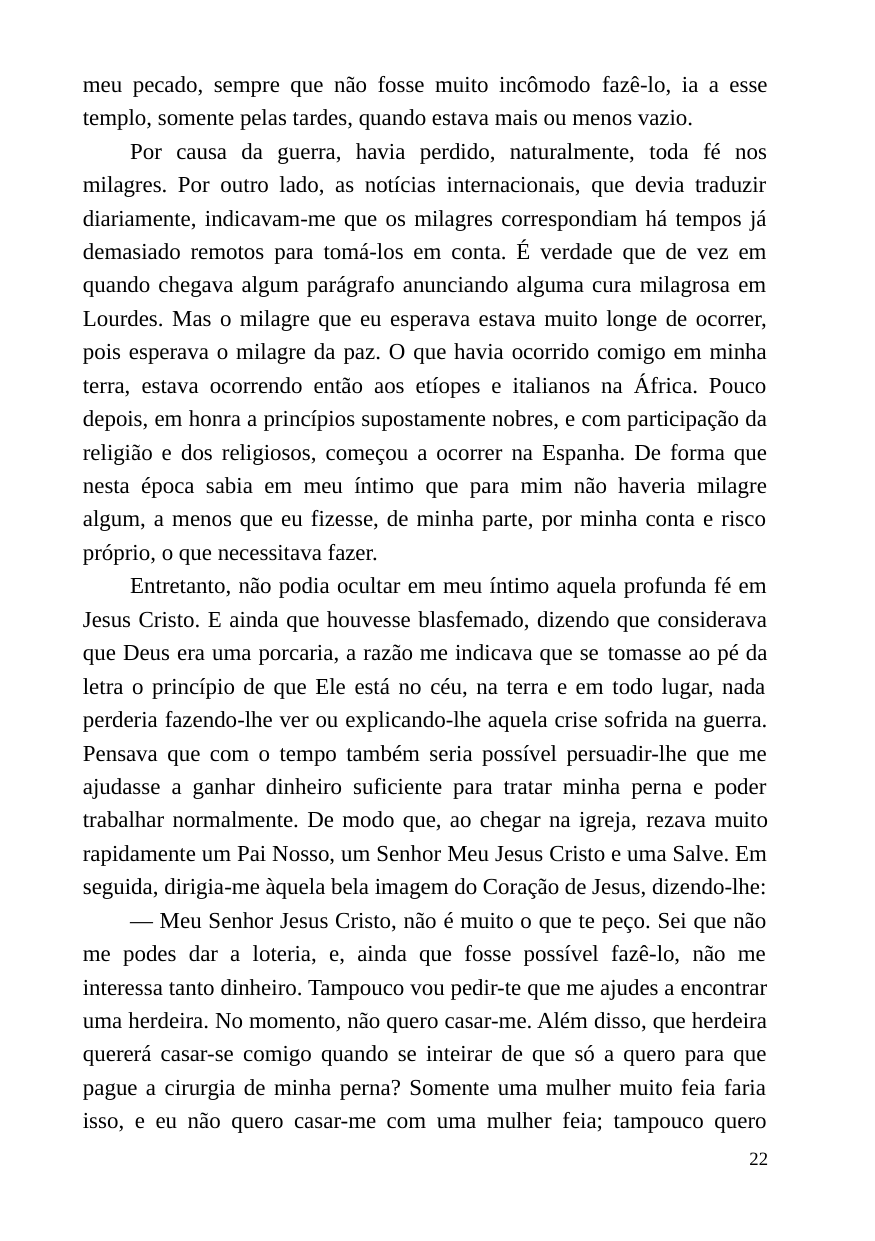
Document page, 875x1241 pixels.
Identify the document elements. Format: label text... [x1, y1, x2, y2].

text — Meu Senhor Jesus Cristo, não é muito o que te peço. Sei que não me podes dar a loteria, e, ainda que fosse possível fazê-lo, não me interessa tanto dinheiro. Tampouco vou pedir-te que me ajudes a encontrar uma herdeira. No momento, não quero casar-me. Além disso, que herdeira quererá casar-se comigo quando se inteirar de que só a quero para que pague a cirurgia de minha perna? Somente uma mulher muito feia faria isso, e eu não quero casar-me com uma mulher feia; tampouco quero [83, 907, 768, 1134]
text Entretanto, não podia ocultar em meu íntimo aquela profunda fé em Jesus Cristo. E ainda que houvesse blasfemado, dizendo que considerava que Deus era uma porcaria, a razão me indicava que se tomasse ao pé da letra o princípio de que Ele está no céu, na terra e em todo lugar, nada perderia fazendo-lhe ver ou explicando-lhe aquela crise sofrida na guerra. Pensava que com o tempo também seria possível persuadir-lhe que me ajudasse a ganhar dinheiro suficiente para tratar minha perna e poder trabalhar normalmente. De modo que, ao chegar na igreja, rezava muito rapidamente um Pai Nosso, um Senhor Meu Jesus Cristo e uma Salve. Em seguida, dirigia-me àquela bela imagem do Coração de Jesus, dizendo-lhe: [83, 572, 768, 900]
text Por causa da guerra, havia perdido, naturalmente, toda fé nos milagres. Por outro lado, as notícias internacionais, que devia traduzir diariamente, indicavam-me que os milagres correspondiam há tempos já demasiado remotos para tomá-los em conta. É verdade que de vez em quando chegava algum parágrafo anunciando alguma cura milagrosa em Lourdes. Mas o milagre que eu esperava estava muito longe de ocorrer, pois esperava o milagre da paz. O que havia ocorrido comigo em minha terra, estava ocorrendo então aos etíopes e italianos na África. Pouco depois, em honra a princípios supostamente nobres, e com participação da religião e dos religiosos, começou a ocorrer na Espanha. De forma que nesta época sabia em meu íntimo que para mim não haveria milagre algum, a menos que eu fizesse, de minha parte, por minha conta e risco próprio, o que necessitava fazer. [83, 138, 768, 565]
text meu pecado, sempre que não fosse muito incômodo fazê-lo, ia a esse templo, somente pelas tardes, quando estava mais ou menos vazio. [83, 71, 768, 131]
